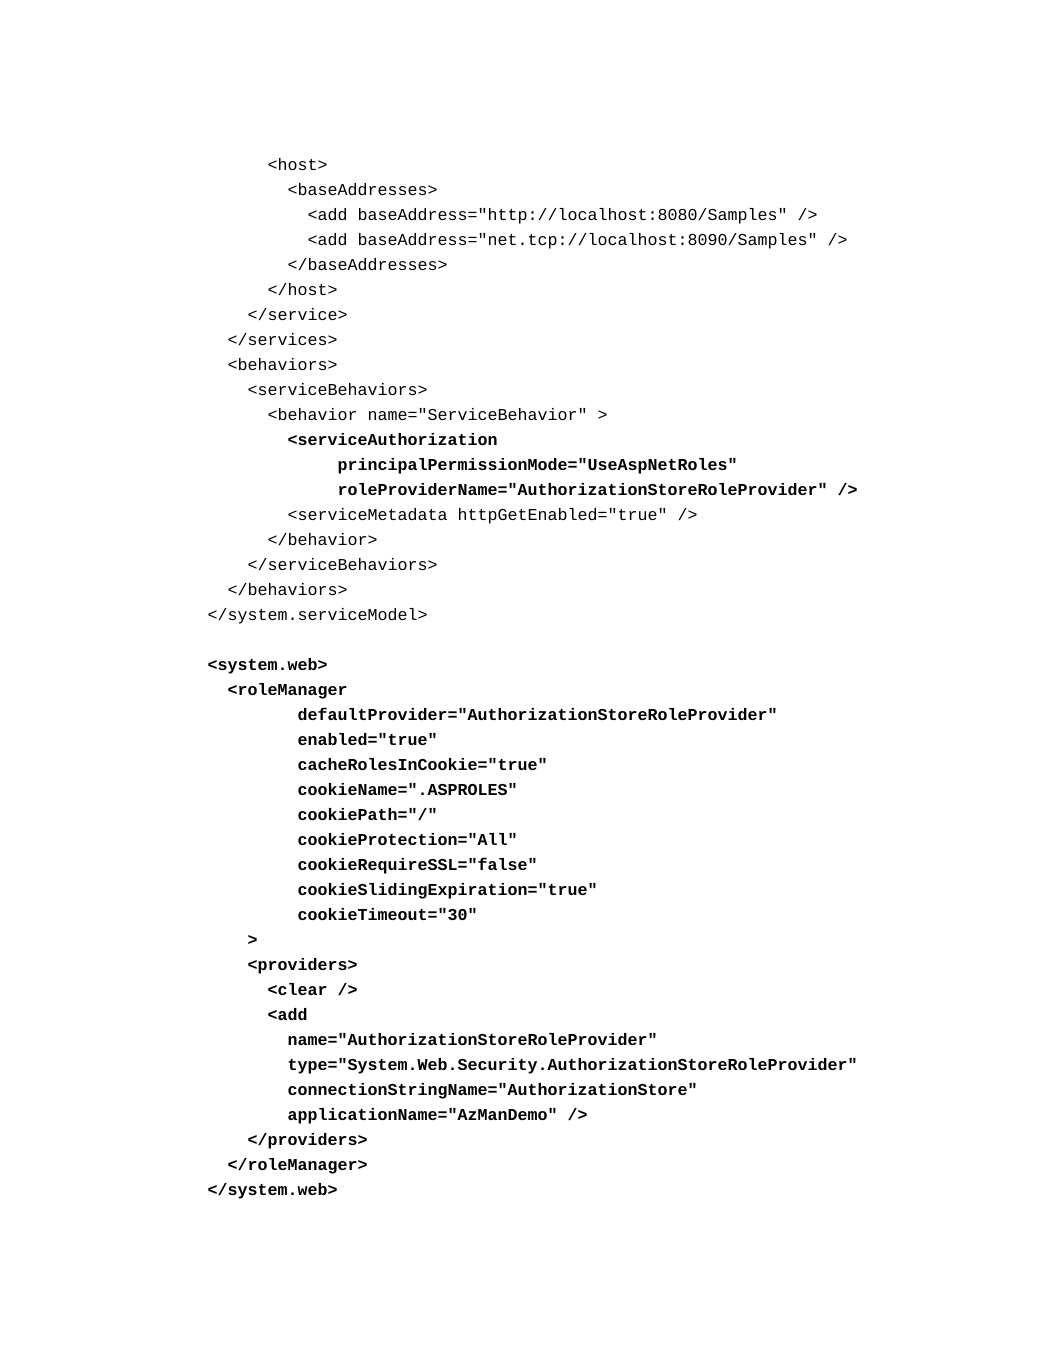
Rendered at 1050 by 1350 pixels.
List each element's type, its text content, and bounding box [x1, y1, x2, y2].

text <serviceAuthorization [187, 425, 937, 450]
text > [187, 925, 937, 950]
text </serviceBehaviors> [187, 550, 937, 575]
text roleProviderName="AuthorizationStoreRoleProvider" /> [187, 475, 937, 500]
text <clear /> [187, 975, 937, 1000]
text <add baseAddress="http://localhost:8080/Samples" /> [187, 200, 937, 225]
text </services> [187, 325, 937, 350]
text cookieTimeout="30" [187, 900, 937, 925]
text <host> [187, 150, 937, 175]
text <system.web> [187, 650, 937, 675]
text </baseAddresses> [187, 250, 937, 275]
text </host> [187, 275, 937, 300]
text <add baseAddress="net.tcp://localhost:8090/Samples" /> [187, 225, 937, 250]
text </roleManager> [187, 1150, 937, 1175]
text <behaviors> [187, 350, 937, 375]
text </behaviors> [187, 575, 937, 600]
text <behavior name="ServiceBehavior" > [187, 400, 937, 425]
text connectionStringName="AuthorizationStore" [187, 1075, 937, 1100]
text </system.web> [187, 1175, 937, 1200]
text </behavior> [187, 525, 937, 550]
text principalPermissionMode="UseAspNetRoles" [187, 450, 937, 475]
text <baseAddresses> [187, 175, 937, 200]
text cookieSlidingExpiration="true" [187, 875, 937, 900]
text <serviceBehaviors> [187, 375, 937, 400]
text enabled="true" [187, 725, 937, 750]
text name="AuthorizationStoreRoleProvider" [187, 1025, 937, 1050]
text cookieProtection="All" [187, 825, 937, 850]
text <add [187, 1000, 937, 1025]
text defaultProvider="AuthorizationStoreRoleProvider" [187, 700, 937, 725]
text </system.serviceModel> [187, 600, 937, 625]
text <roleManager [187, 675, 937, 700]
text cookieRequireSSL="false" [187, 850, 937, 875]
text cacheRolesInCookie="true" [187, 750, 937, 775]
text applicationName="AzManDemo" /> [187, 1100, 937, 1125]
text <serviceMetadata httpGetEnabled="true" /> [187, 500, 937, 525]
text </providers> [187, 1125, 937, 1150]
text </service> [187, 300, 937, 325]
text cookiePath="/" [187, 800, 937, 825]
text <providers> [187, 950, 937, 975]
text cookieName=".ASPROLES" [187, 775, 937, 800]
text type="System.Web.Security.AuthorizationStoreRoleProvider" [187, 1050, 937, 1075]
